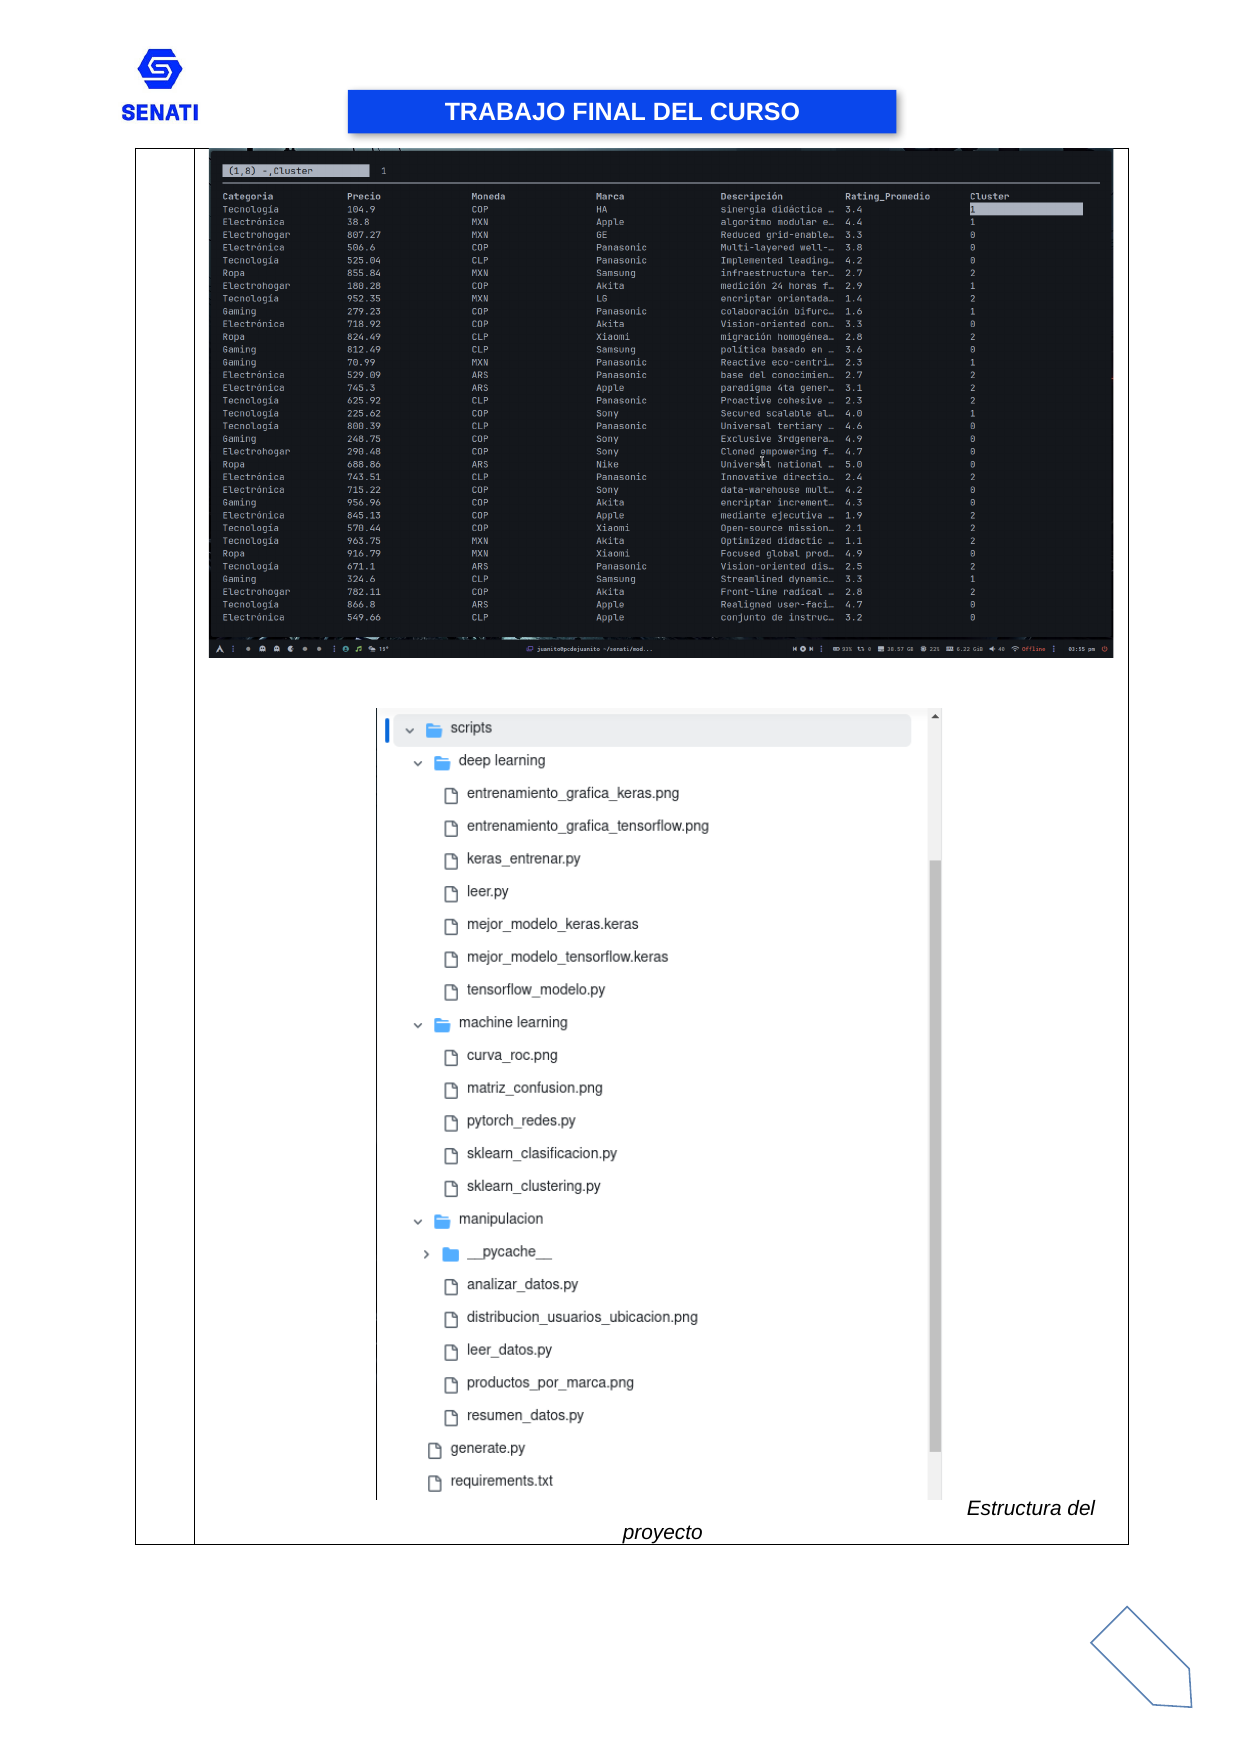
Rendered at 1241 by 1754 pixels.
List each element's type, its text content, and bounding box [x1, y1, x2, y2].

table_cell [136, 149, 194, 1544]
picture [118, 46, 201, 124]
picture [208, 148, 1114, 658]
table_cell Estructura del proyecto [195, 149, 1128, 1544]
picture [376, 708, 943, 1500]
